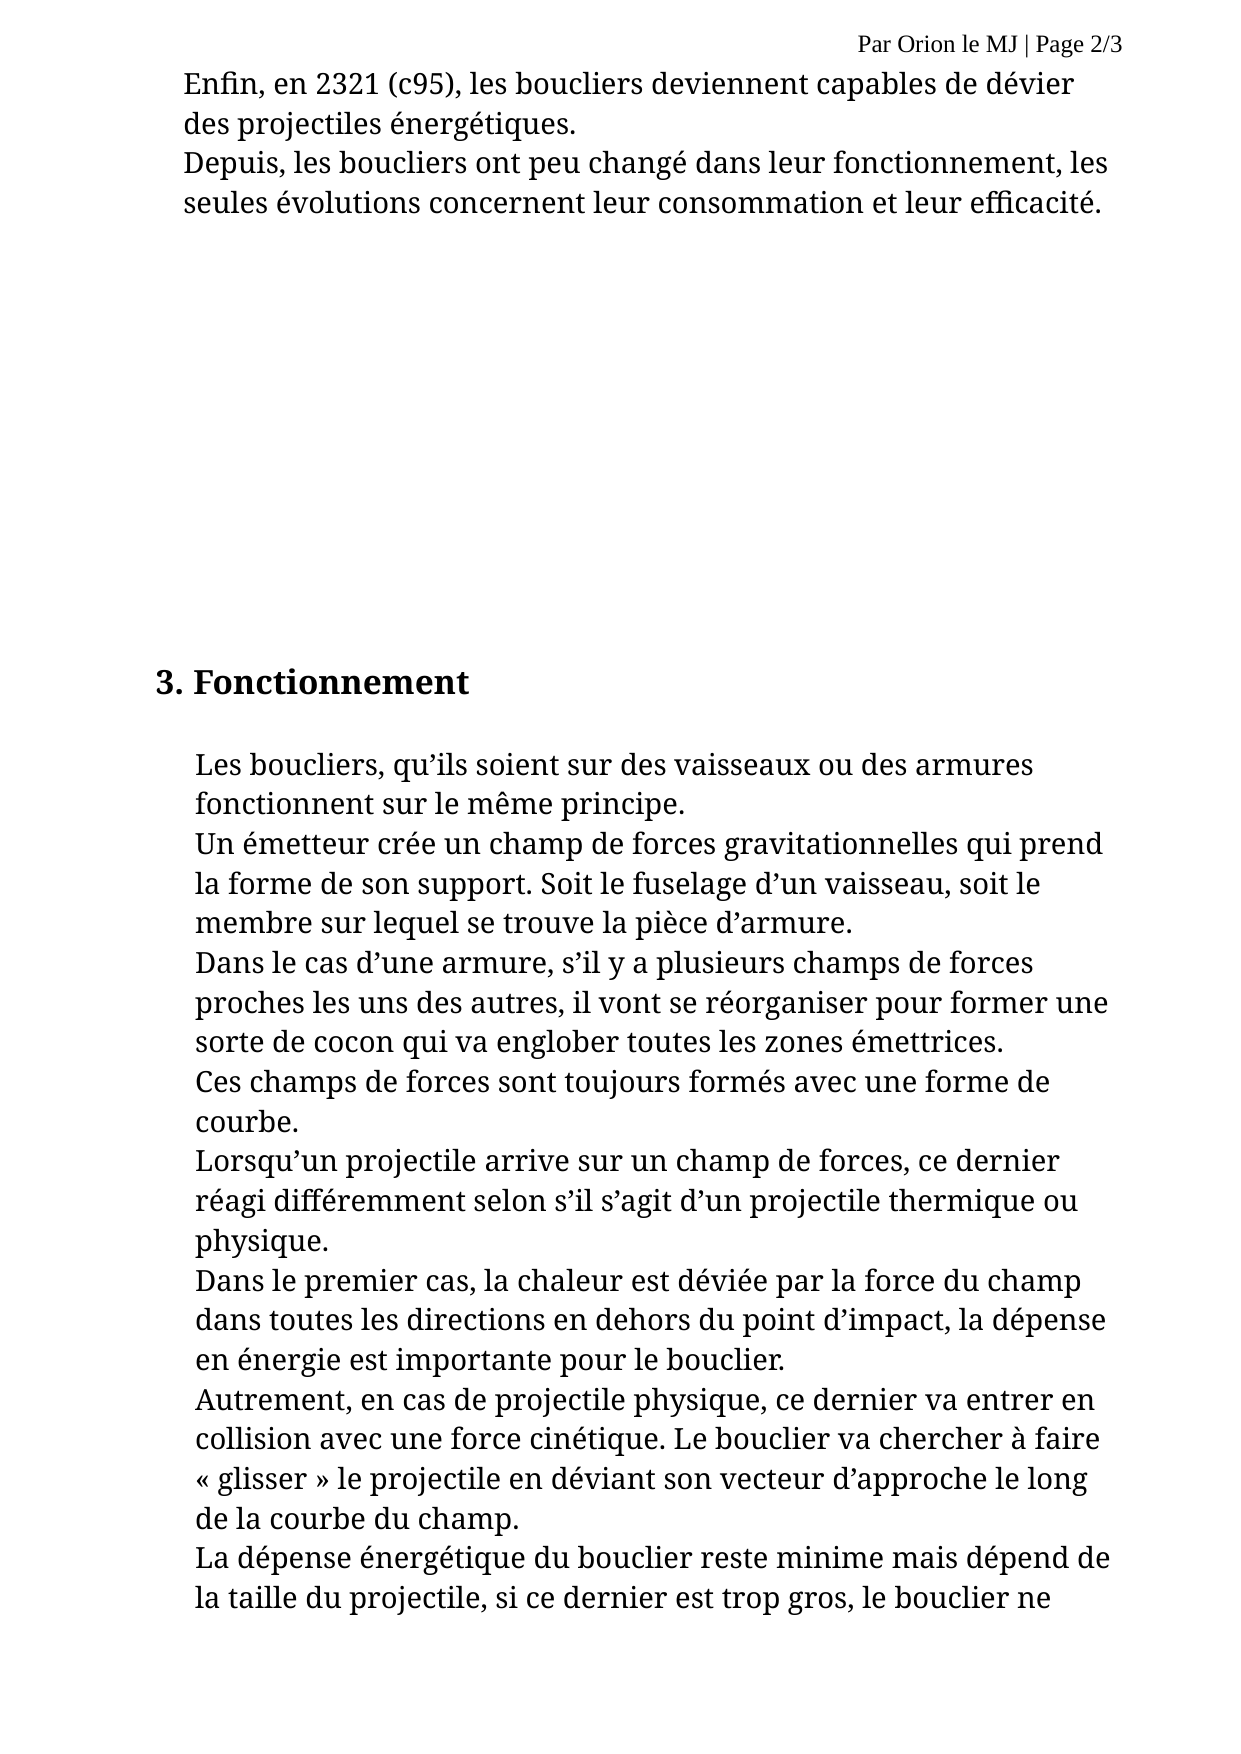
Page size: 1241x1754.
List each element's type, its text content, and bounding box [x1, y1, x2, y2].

text Autrement, en cas de projectile physique, ce dernier va entrer en collision avec une force cinétique. Le bouclier va chercher à faire « glisser » le projectile en déviant son vecteur d’approche le long de la courbe du champ. [195, 1379, 1122, 1538]
text Lorsqu’un projectile arrive sur un champ de forces, ce dernier réagi différemment selon s’il s’agit d’un projectile thermique ou physique. [195, 1141, 1122, 1260]
text Un émetteur crée un champ de forces gravitationnelles qui prend la forme de son support. Soit le fuselage d’un vaisseau, soit le membre sur lequel se trouve la pièce d’armure. [195, 823, 1122, 942]
text Dans le premier cas, la chaleur est déviée par la force du champ dans toutes les directions en dehors du point d’impact, la dépense en énergie est importante pour le bouclier. [195, 1260, 1122, 1379]
text Ces champs de forces sont toujours formés avec une forme de courbe. [195, 1061, 1122, 1141]
text Depuis, les boucliers ont peu changé dans leur fonctionnement, les seules évolutions concernent leur consommation et leur efficacité. [183, 143, 1122, 222]
list Fonctionnement [156, 659, 1122, 704]
text Enfin, en 2321 (c95), les boucliers deviennent capables de dévier des projectiles énergétiques. [183, 63, 1122, 143]
text Les boucliers, qu’ils soient sur des vaisseaux ou des armures fonctionnent sur le même principe. [195, 744, 1122, 823]
text La dépense énergétique du bouclier reste minime mais dépend de la taille du projectile, si ce dernier est trop gros, le bouclier ne [195, 1538, 1122, 1617]
text Dans le cas d’une armure, s’il y a plusieurs champs de forces proches les uns des autres, il vont se réorganiser pour former une sorte de cocon qui va englober toutes les zones émettrices. [195, 942, 1122, 1061]
